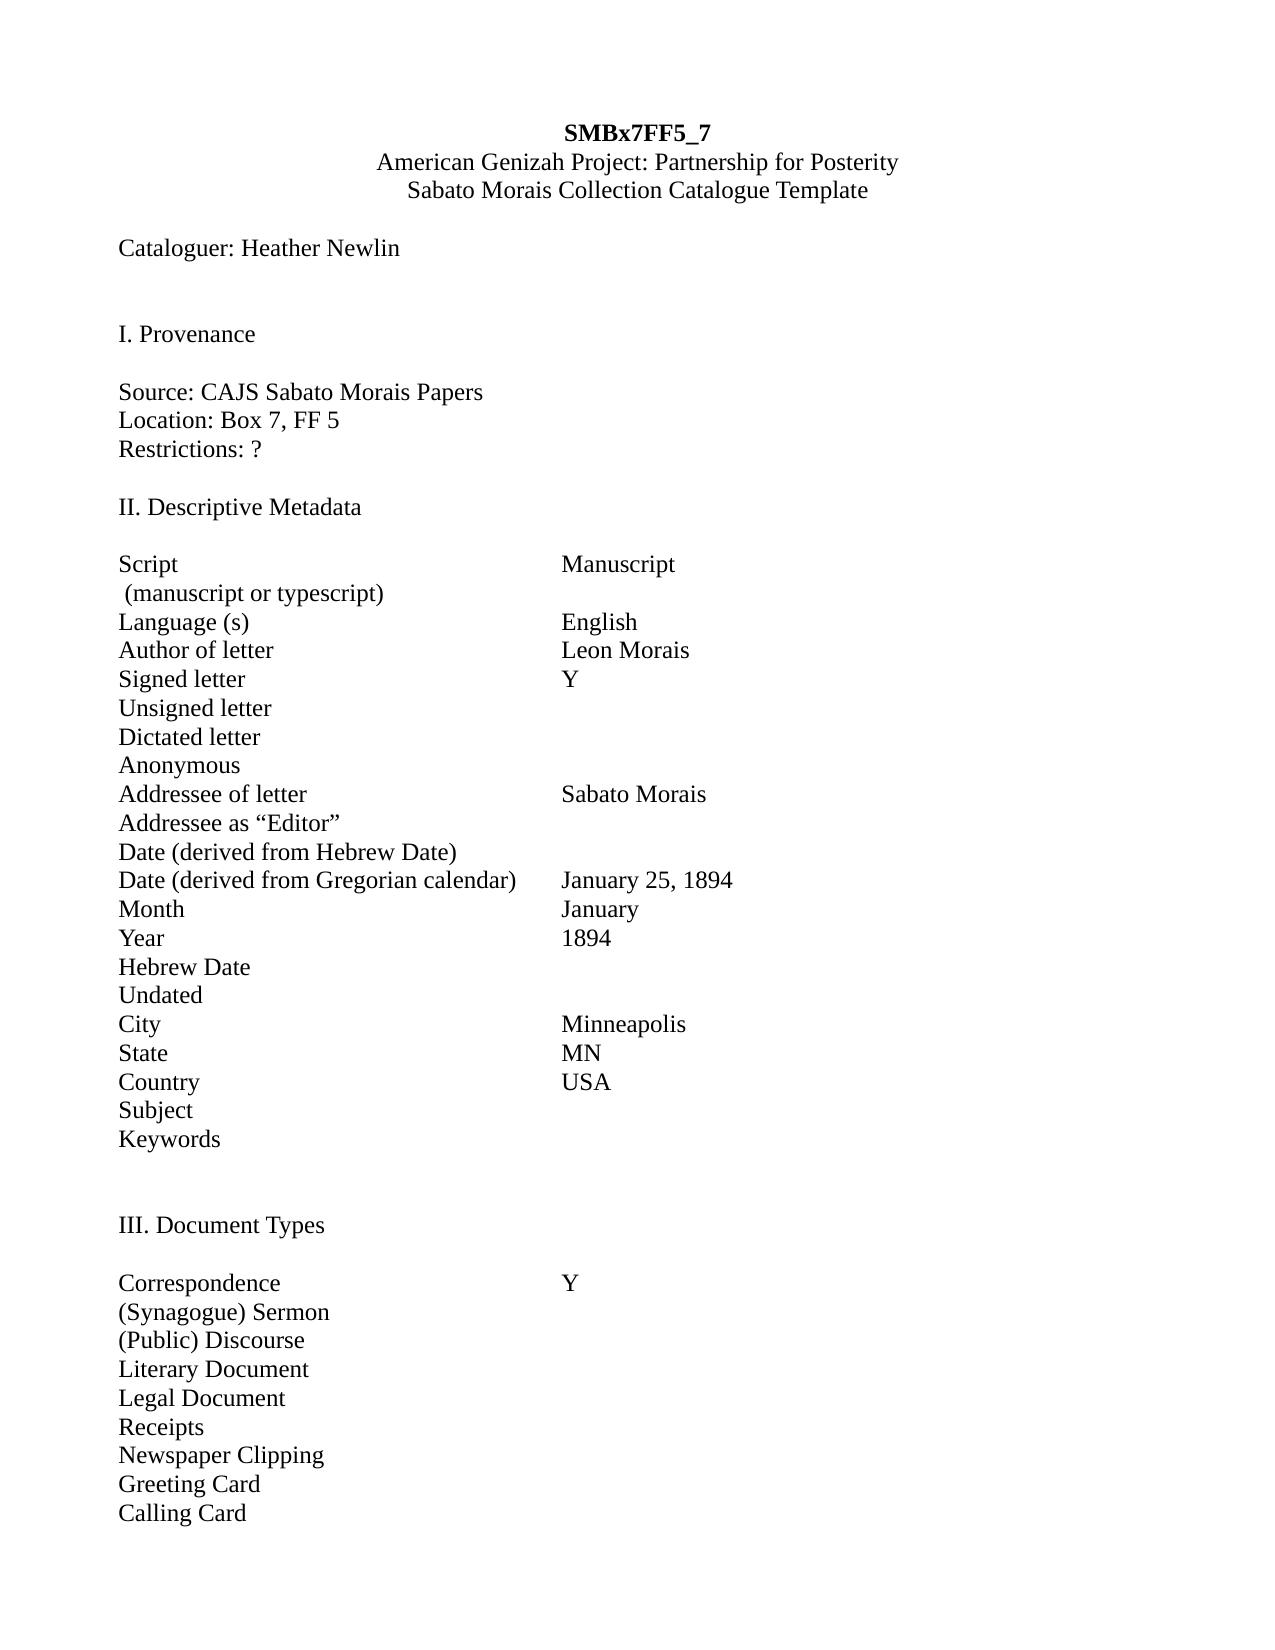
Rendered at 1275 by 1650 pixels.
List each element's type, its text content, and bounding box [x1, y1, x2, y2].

text Literary Document [118, 1354, 1157, 1383]
text Date (derived from Hebrew Date) [118, 837, 1157, 866]
text Source: CAJS Sabato Morais Papers [118, 377, 1157, 406]
text Calling Card [118, 1498, 1157, 1527]
text Greeting Card [118, 1469, 1157, 1498]
text Location: Box 7, FF 5 [118, 406, 1157, 434]
text III. Document Types [118, 1211, 1157, 1239]
text Sabato Morais Collection Catalogue Template [118, 176, 1157, 204]
text American Genizah Project: Partnership for Posterity [118, 147, 1157, 176]
text Language (s) English [118, 607, 1157, 636]
text Hebrew Date [118, 952, 1157, 981]
text Newspaper Clipping [118, 1441, 1157, 1469]
text City Minneapolis [118, 1009, 1157, 1038]
text (Public) Discourse [118, 1326, 1157, 1354]
text I. Provenance [118, 319, 1157, 348]
text Correspondence Y [118, 1268, 1157, 1297]
text SMBx7FF5_7 [118, 118, 1157, 147]
text Addressee as “Editor” [118, 808, 1157, 837]
text Signed letter Y [118, 664, 1157, 693]
text (manuscript or typescript) [118, 578, 1157, 607]
text Script Manuscript [118, 549, 1157, 578]
text Dictated letter [118, 722, 1157, 751]
text Subject [118, 1096, 1157, 1124]
text Undated [118, 981, 1157, 1009]
text Date (derived from Gregorian calendar) January 25, 1894 [118, 866, 1157, 894]
text Country USA [118, 1067, 1157, 1096]
text (Synagogue) Sermon [118, 1297, 1157, 1326]
text Restrictions: ? [118, 434, 1157, 463]
text II. Descriptive Metadata [118, 492, 1157, 521]
text Receipts [118, 1412, 1157, 1441]
text Author of letter Leon Morais [118, 636, 1157, 664]
text Keywords [118, 1124, 1157, 1153]
text Year 1894 [118, 923, 1157, 952]
text Unsigned letter [118, 693, 1157, 722]
text Legal Document [118, 1383, 1157, 1412]
text State MN [118, 1038, 1157, 1067]
text Month January [118, 894, 1157, 923]
text Cataloguer: Heather Newlin [118, 233, 1157, 262]
text Addressee of letter Sabato Morais [118, 779, 1157, 808]
text Anonymous [118, 751, 1157, 779]
